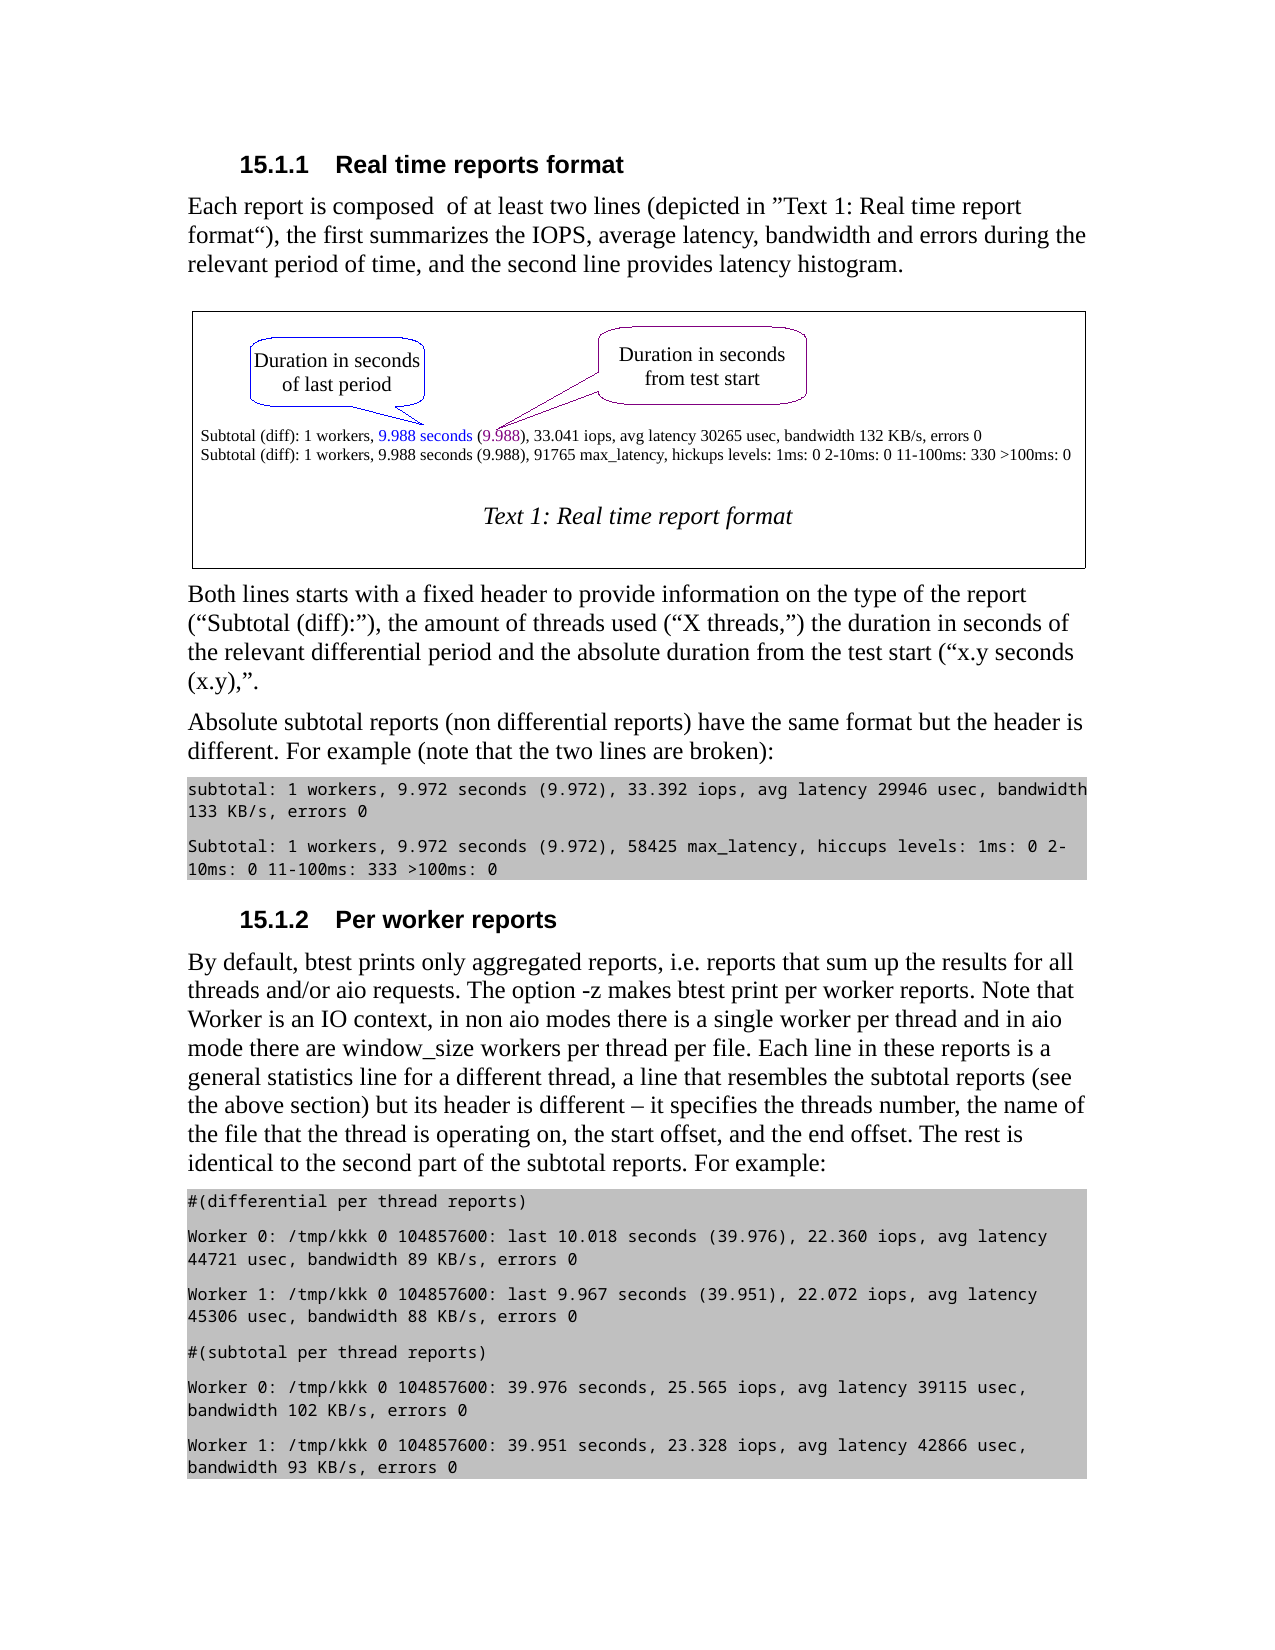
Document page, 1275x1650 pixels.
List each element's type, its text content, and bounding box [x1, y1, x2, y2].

text #(subtotal per thread reports) [187, 1340, 1087, 1363]
text Subtotal: 1 workers, 9.972 seconds (9.972), 58425 max_latency, hiccups levels: 1ms: 0 2-10ms: 0 11-100ms: 333 >100ms: 0 [187, 835, 1087, 880]
text subtotal: 1 workers, 9.972 seconds (9.972), 33.392 iops, avg latency 29946 usec, bandwidth 133 KB/s, errors 0 [187, 777, 1087, 822]
text Text 1: Real time report format [201, 444, 1076, 530]
text Worker 1: /tmp/kkk 0 104857600: last 9.967 seconds (39.951), 22.072 iops, avg latency 45306 usec, bandwidth 88 KB/s, errors 0 [187, 1282, 1087, 1328]
text Both lines starts with a fixed header to provide information on the type of the report (“Subtotal (diff):”), the amount of threads used (“X threads,”) the duration in seconds of the relevant differential period and the absolute duration from the test start (“x.y seconds (x.y),”. [187, 290, 1087, 694]
text #(differential per thread reports) [187, 1189, 1087, 1212]
text Each report is composed of at least two lines (depicted in ”Text 1: Real time report format“), the first summarizes the IOPS, average latency, bandwidth and errors during the relevant period of time, and the second line provides latency histogram. [187, 191, 1087, 277]
subtitle Per worker reports [232, 905, 1087, 934]
subtitle Real time reports format [232, 150, 1087, 179]
text Worker 1: /tmp/kkk 0 104857600: 39.951 seconds, 23.328 iops, avg latency 42866 usec, bandwidth 93 KB/s, errors 0 [187, 1433, 1087, 1479]
text Worker 0: /tmp/kkk 0 104857600: 39.976 seconds, 25.565 iops, avg latency 39115 usec, bandwidth 102 KB/s, errors 0 [187, 1375, 1087, 1421]
text By default, btest prints only aggregated reports, i.e. reports that sum up the results for all threads and/or aio requests. The option -z makes btest print per worker reports. Note that Worker is an IO context, in non aio modes there is a single worker per thread and in aio mode there are window_size workers per thread per file. Each line in these reports is a general statistics line for a different thread, a line that resembles the subtotal reports (see the above section) but its header is different – it specifies the threads number, the name of the file that the thread is operating on, the start offset, and the end offset. The rest is identical to the second part of the subtotal reports. For example: [187, 947, 1087, 1177]
text Absolute subtotal reports (non differential reports) have the same format but the header is different. For example (note that the two lines are broken): [187, 707, 1087, 764]
text Worker 0: /tmp/kkk 0 104857600: last 10.018 seconds (39.976), 22.360 iops, avg latency 44721 usec, bandwidth 89 KB/s, errors 0 [187, 1224, 1087, 1270]
